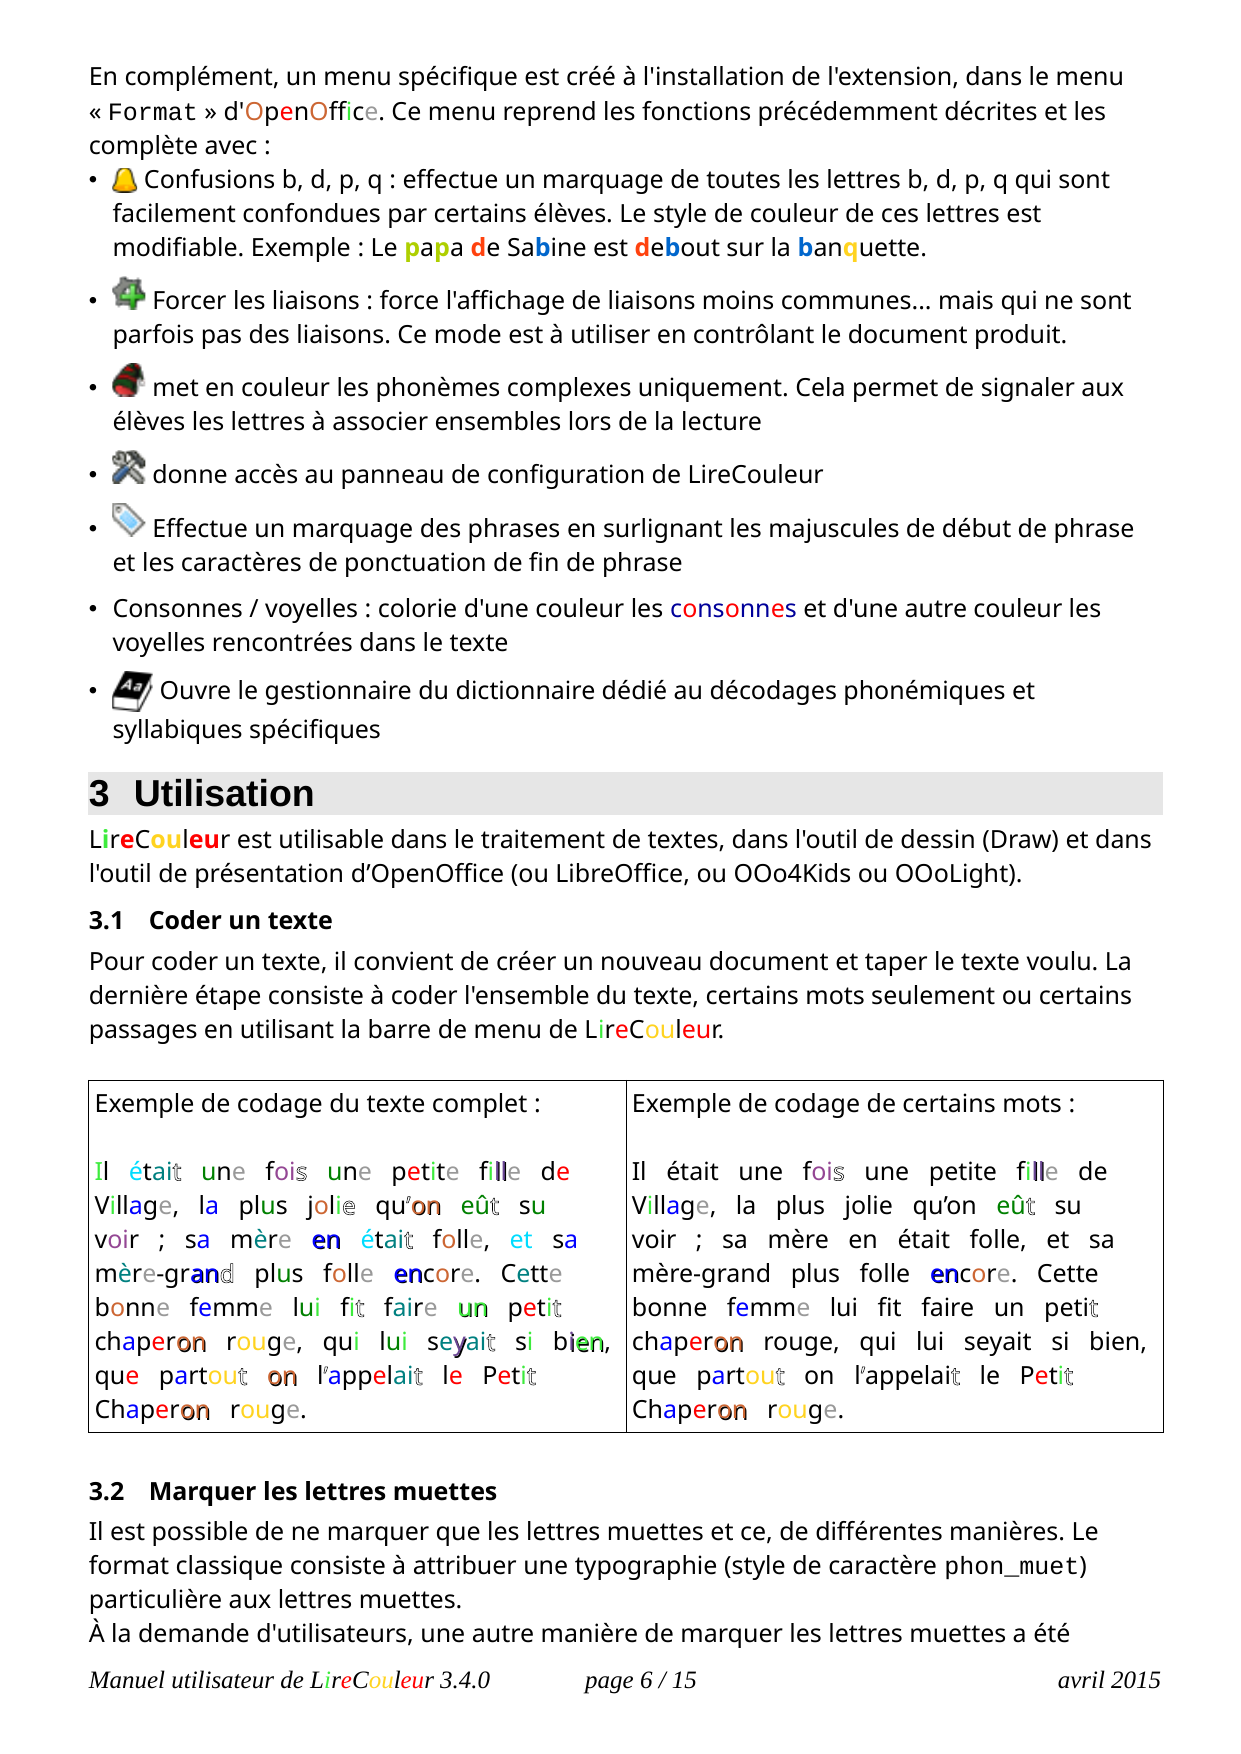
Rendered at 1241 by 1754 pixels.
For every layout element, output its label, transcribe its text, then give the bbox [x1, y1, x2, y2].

list Ouvre le gestionnaire du dictionnaire dédié au décodages phonémiques et syllabiques spécifiques [88, 671, 1163, 746]
picture [112, 276, 146, 310]
picture [112, 450, 146, 484]
picture [112, 671, 153, 712]
list met en couleur les phonèmes complexes uniquement. Cela permet de signaler aux élèves les lettres à associer ensembles lors de la lecture [88, 363, 1163, 438]
text LireCouleur est utilisable dans le traitement de textes, dans l'outil de dessin (Draw) et dans l'outil de présentation d’OpenOffice (ou LibreOffice, ou OOo4Kids ou OOoLight). [88, 821, 1163, 889]
list Consonnes / voyelles : colorie d'une couleur les consonnes et d'une autre couleur les voyelles rencontrées dans le texte [88, 591, 1163, 659]
subtitle Coder un texte [88, 903, 1163, 937]
picture [112, 168, 138, 193]
list Confusions b, d, p, q : effectue un marquage de toutes les lettres b, d, p, q qui sont facilement confondues par certains élèves. Le style de couleur de ces lettres est modifiable. Exemple : Le papa de Sabine est debout sur la banquette. [88, 161, 1163, 264]
list Effectue un marquage des phrases en surlignant les majuscules de début de phrase et les caractères de ponctuation de fin de phrase [88, 504, 1163, 578]
table_header Exemple de codage de certains mots : Il était une fois une petite fille de Village, la plus jolie qu’on eût su voir ; sa mère en était folle, et sa mère-grand plus folle encore. Cette bonne femme lui fit faire un petit chaperon rouge, qui lui seyait si bien, que partout on l’appelait le Petit Chaperon rouge. [627, 1081, 1163, 1432]
text Il est possible de ne marquer que les lettres muettes et ce, de différentes manières. Le format classique consiste à attribuer une typographie (style de caractère phon_muet) particulière aux lettres muettes. [88, 1514, 1163, 1616]
text À la demande d'utilisateurs, une autre manière de marquer les lettres muettes a été [88, 1616, 1163, 1650]
subtitle Marquer les lettres muettes [88, 1473, 1163, 1507]
picture [112, 363, 146, 397]
text En complément, un menu spécifique est créé à l'installation de l'extension, dans le menu « Format » d'OpenOffice. Ce menu reprend les fonctions précédemment décrites et les complète avec : [88, 59, 1163, 161]
list Forcer les liaisons : force l'affichage de liaisons moins communes... mais qui ne sont parfois pas des liaisons. Ce mode est à utiliser en contrôlant le document produit. [88, 276, 1163, 351]
text Pour coder un texte, il convient de créer un nouveau document et taper le texte voulu. La dernière étape consiste à coder l'ensemble du texte, certains mots seulement ou certains passages en utilisant la barre de menu de LireCouleur. [88, 943, 1163, 1046]
table_header Exemple de codage du texte complet : Il était une fois une petite fille de Village, la plus jolie qu’on eût su voir ; sa mère en était folle, et sa mère-grand plus folle encore. Cette bonne femme lui fit faire un petit chaperon rouge, qui lui seyait si bien, que partout on l’appelait le Petit Chaperon rouge. [89, 1081, 626, 1432]
picture [112, 503, 146, 537]
subtitle Utilisation [88, 772, 1163, 815]
list donne accès au panneau de configuration de LireCouleur [88, 451, 1163, 491]
